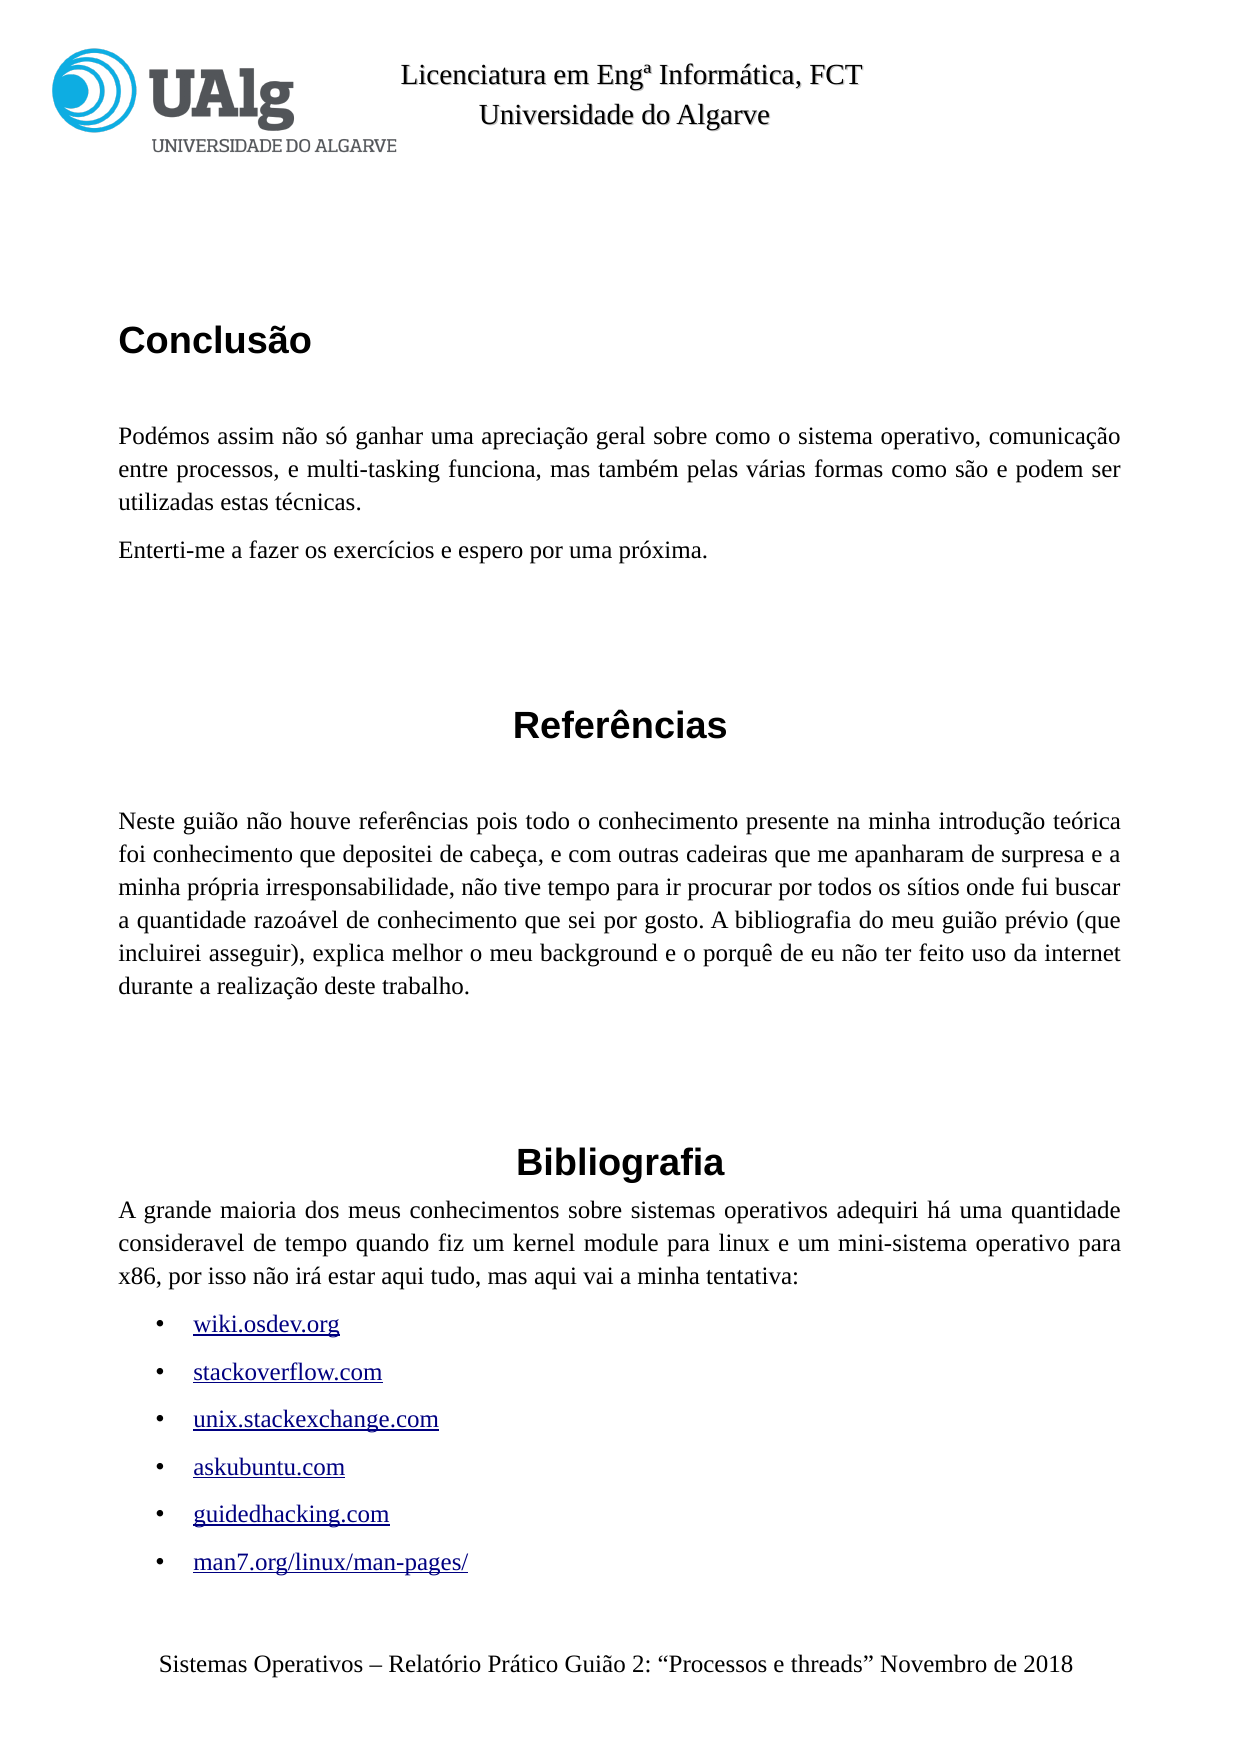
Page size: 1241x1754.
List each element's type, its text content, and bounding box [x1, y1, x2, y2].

list wiki.osdev.org [156, 1309, 1122, 1338]
list guidedhacking.com [156, 1499, 1122, 1528]
text A grande maioria dos meus conhecimentos sobre sistemas operativos adequiri há uma quantidade consideravel de tempo quando fiz um kernel module para linux e um mini-sistema operativo para x86, por isso não irá estar aqui tudo, mas aqui vai a minha tentativa: [118, 1195, 1122, 1290]
list man7.org/linux/man-pages/ [156, 1547, 1122, 1576]
text Enterti-me a fazer os exercícios e espero por uma próxima. [118, 535, 1122, 563]
picture [40, 36, 397, 153]
subtitle Referências [118, 703, 1122, 746]
list askubuntu.com [156, 1452, 1122, 1481]
subtitle Bibliografia [118, 1139, 1122, 1183]
subtitle Conclusão [118, 317, 1122, 361]
text Podémos assim não só ganhar uma apreciação geral sobre como o sistema operativo, comunicação entre processos, e multi-tasking funciona, mas também pelas várias formas como são e podem ser utilizadas estas técnicas. [118, 421, 1122, 516]
text Neste guião não houve referências pois todo o conhecimento presente na minha introdução teórica foi conhecimento que depositei de cabeça, e com outras cadeiras que me apanharam de surpresa e a minha própria irresponsabilidade, não tive tempo para ir procurar por todos os sítios onde fui buscar a quantidade razoável de conhecimento que sei por gosto. A bibliografia do meu guião prévio (que incluirei asseguir), explica melhor o meu background e o porquê de eu não ter feito uso da internet durante a realização deste trabalho. [118, 806, 1122, 1000]
list unix.stackexchange.com [156, 1404, 1122, 1433]
list stackoverflow.com [156, 1357, 1122, 1385]
